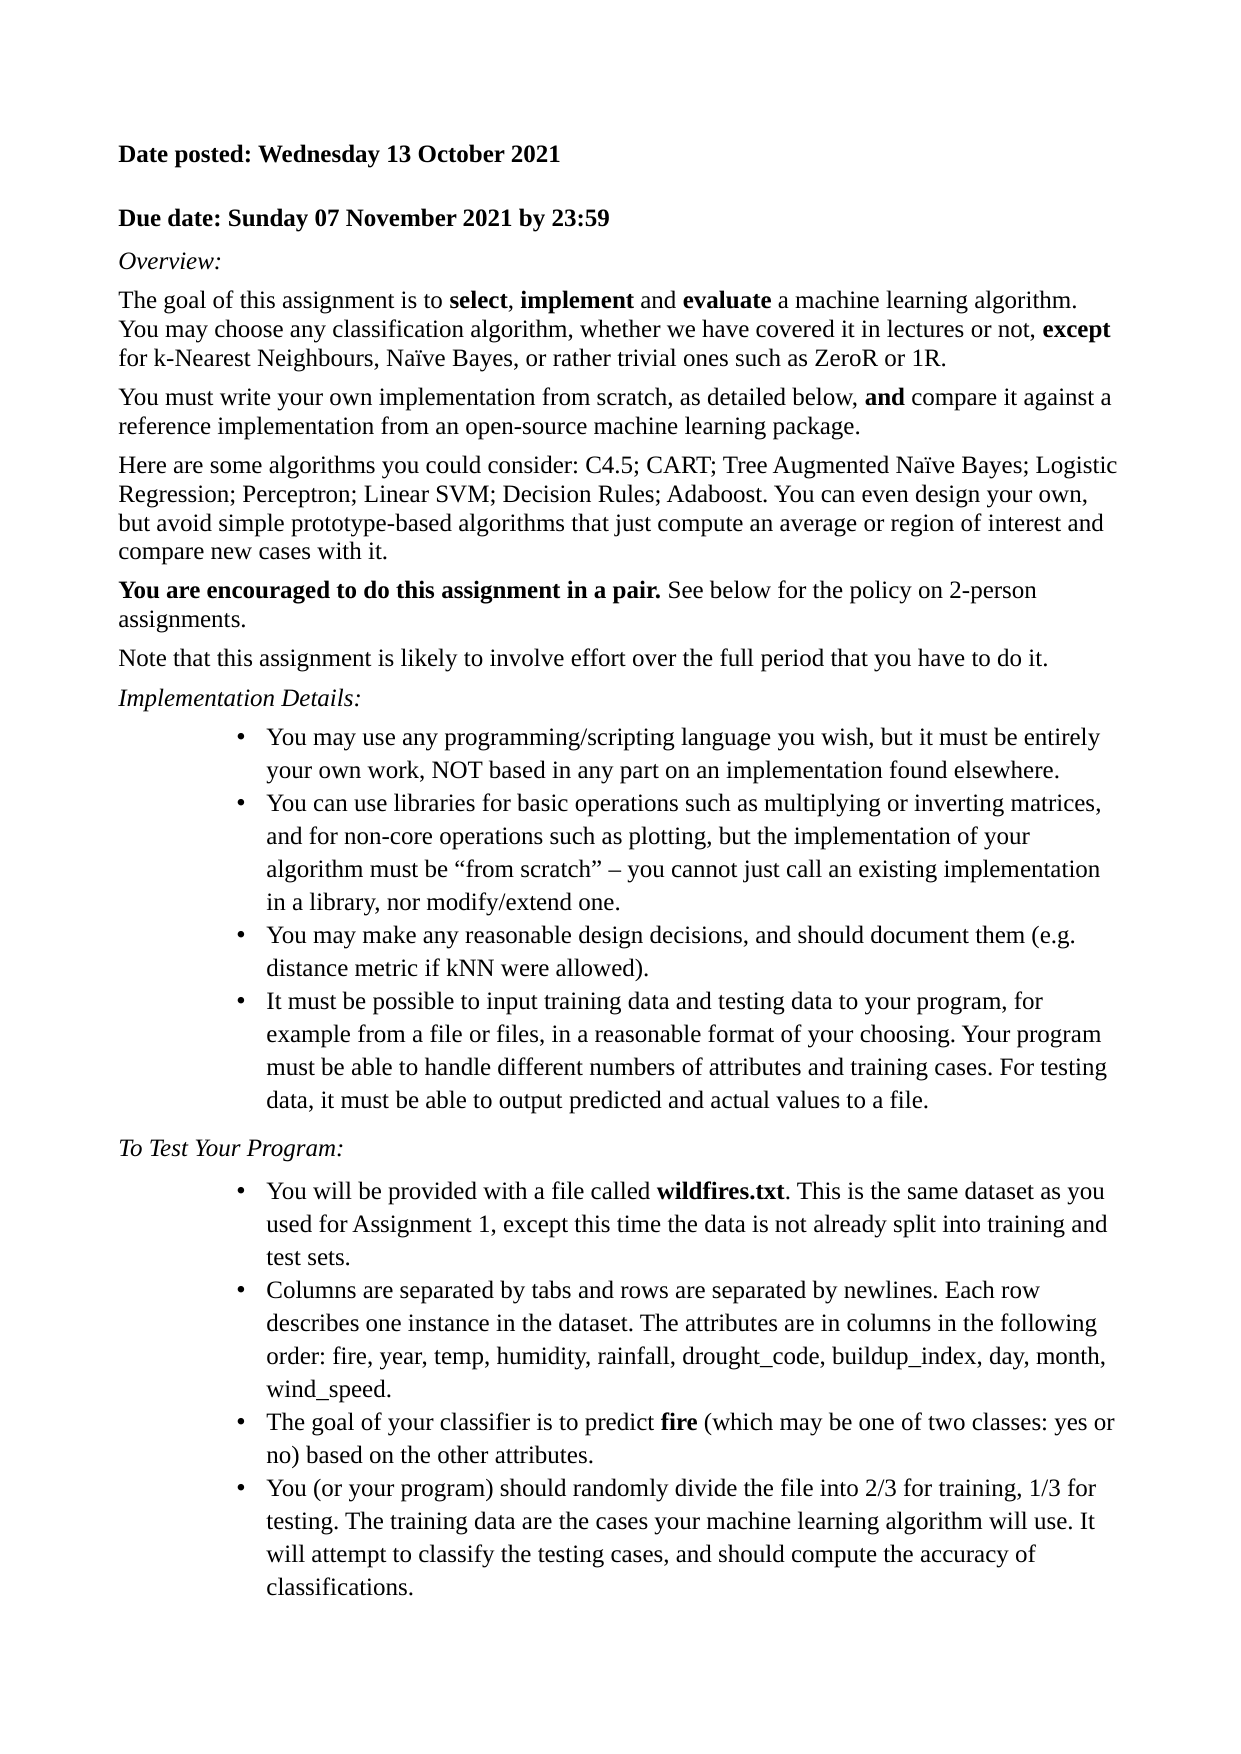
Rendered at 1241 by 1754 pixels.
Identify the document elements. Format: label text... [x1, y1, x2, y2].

list You will be provided with a file called wildfires.txt. This is the same dataset as you used for Assignment 1, except this time the data is not already split into training and test sets. [237, 1176, 1122, 1271]
list You may make any reasonable design decisions, and should document them (e.g. distance metric if kNN were allowed). [237, 920, 1122, 982]
list It must be possible to input training data and testing data to your program, for example from a file or files, in a reasonable format of your choosing. Your program must be able to handle different numbers of attributes and training cases. For testing data, it must be able to output predicted and actual values to a file. [237, 986, 1122, 1114]
text Here are some algorithms you could consider: C4.5; CART; Tree Augmented Naïve Bayes; Logistic Regression; Perceptron; Linear SVM; Decision Rules; Adaboost. You can even design your own, but avoid simple prototype-based algorithms that just compute an average or region of interest and compare new cases with it. [118, 450, 1122, 565]
text Date posted: Wednesday 13 October 2021 [118, 139, 1122, 168]
text Note that this assignment is likely to involve effort over the full period that you have to do it. [118, 643, 1122, 672]
list You (or your program) should randomly divide the file into 2/3 for training, 1/3 for testing. The training data are the cases your machine learning algorithm will use. It will attempt to classify the testing cases, and should compute the accuracy of classifications. [237, 1473, 1122, 1601]
list You may use any programming/scripting language you wish, but it must be entirely your own work, NOT based in any part on an implementation found elsewhere. [237, 722, 1122, 784]
list Columns are separated by tabs and rows are separated by newlines. Each row describes one instance in the dataset. The attributes are in columns in the following order: fire, year, temp, humidity, rainfall, drought_code, buildup_index, day, month, wind_speed. [237, 1275, 1122, 1403]
list You can use libraries for basic operations such as multiplying or inverting matrices, and for non-core operations such as plotting, but the implementation of your algorithm must be “from scratch” – you cannot just call an existing implementation in a library, nor modify/extend one. [237, 788, 1122, 916]
text You must write your own implementation from scratch, as detailed below, and compare it against a reference implementation from an open-source machine learning package. [118, 382, 1122, 440]
list The goal of your classifier is to predict fire (which may be one of two classes: yes or no) based on the other attributes. [237, 1407, 1122, 1469]
text To Test Your Program: [118, 1133, 1122, 1161]
text The goal of this assignment is to select, implement and evaluate a machine learning algorithm. You may choose any classification algorithm, whether we have covered it in lectures or not, except for k-Nearest Neighbours, Naïve Bayes, or rather trivial ones such as ZeroR or 1R. [118, 286, 1122, 372]
text You are encouraged to do this assignment in a pair. See below for the policy on 2-person assignments. [118, 576, 1122, 633]
text Implementation Details: [118, 683, 1122, 711]
text Due date: Sunday 07 November 2021 by 23:59 [118, 203, 1122, 232]
text Overview: [118, 246, 1122, 275]
